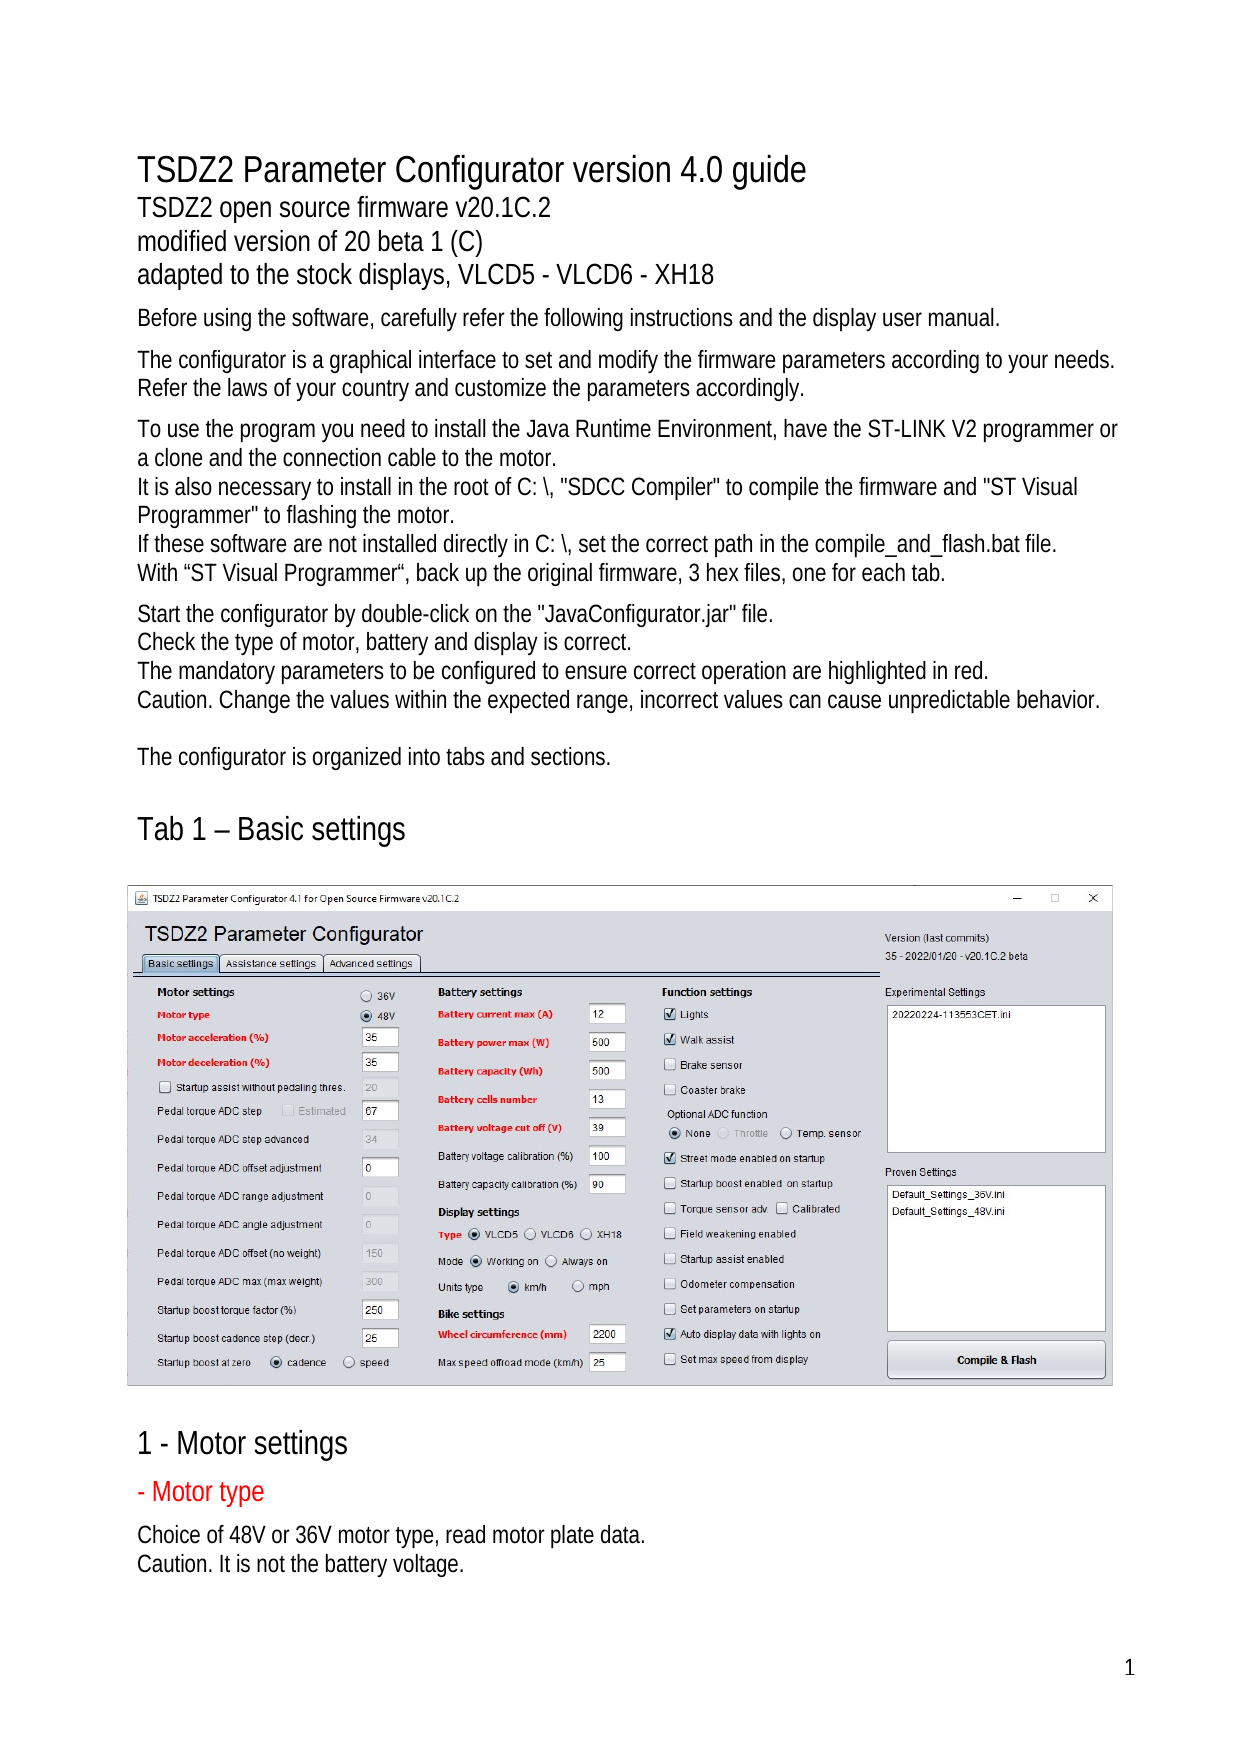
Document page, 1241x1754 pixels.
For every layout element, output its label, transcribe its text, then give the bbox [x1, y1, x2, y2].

text With “ST Visual Programmer“, back up the original firmware, 3 hex files, one for each tab. [137, 558, 1122, 586]
text Check the type of motor, battery and display is correct. [137, 627, 1122, 656]
text Caution. It is not the battery voltage. [137, 1549, 1122, 1578]
text TSDZ2 open source firmware v20.1C.2 [137, 191, 1122, 224]
text Caution. Change the values within the expected range, incorrect values can cause unpredictable behavior. [137, 685, 1122, 713]
text - Motor type [137, 1474, 1122, 1508]
text Before using the software, carefully refer the following instructions and the display user manual. [137, 303, 1122, 332]
text Tab 1 – Basic settings [137, 809, 1122, 847]
text To use the program you need to install the Java Runtime Environment, have the ST-LINK V2 programmer or a clone and the connection cable to the motor. [137, 414, 1122, 472]
text 1 - Motor settings [137, 1424, 1122, 1462]
text The configurator is a graphical interface to set and modify the firmware parameters according to your needs. Refer the laws of your country and customize the parameters accordingly. [137, 344, 1122, 402]
text The mandatory parameters to be configured to ensure correct operation are highlighted in red. [137, 656, 1122, 685]
text Start the configurator by double-click on the "JavaConfigurator.jar" file. [137, 599, 1122, 627]
subtitle TSDZ2 Parameter Configurator version 4.0 guide [137, 148, 1122, 191]
text Choice of 48V or 36V motor type, read motor plate data. [137, 1520, 1122, 1549]
text adapted to the stock displays, VLCD5 - VLCD6 - XH18 [137, 257, 1122, 291]
picture [127, 885, 1113, 1386]
text The configurator is organized into tabs and sections. [137, 742, 1122, 771]
text It is also necessary to install in the root of C: \, "SDCC Compiler" to compile the firmware and "ST Visual Programmer" to flashing the motor. [137, 472, 1122, 529]
text modified version of 20 beta 1 (C) [137, 224, 1122, 257]
text If these software are not installed directly in C: \, set the correct path in the compile_and_flash.bat file. [137, 529, 1122, 558]
